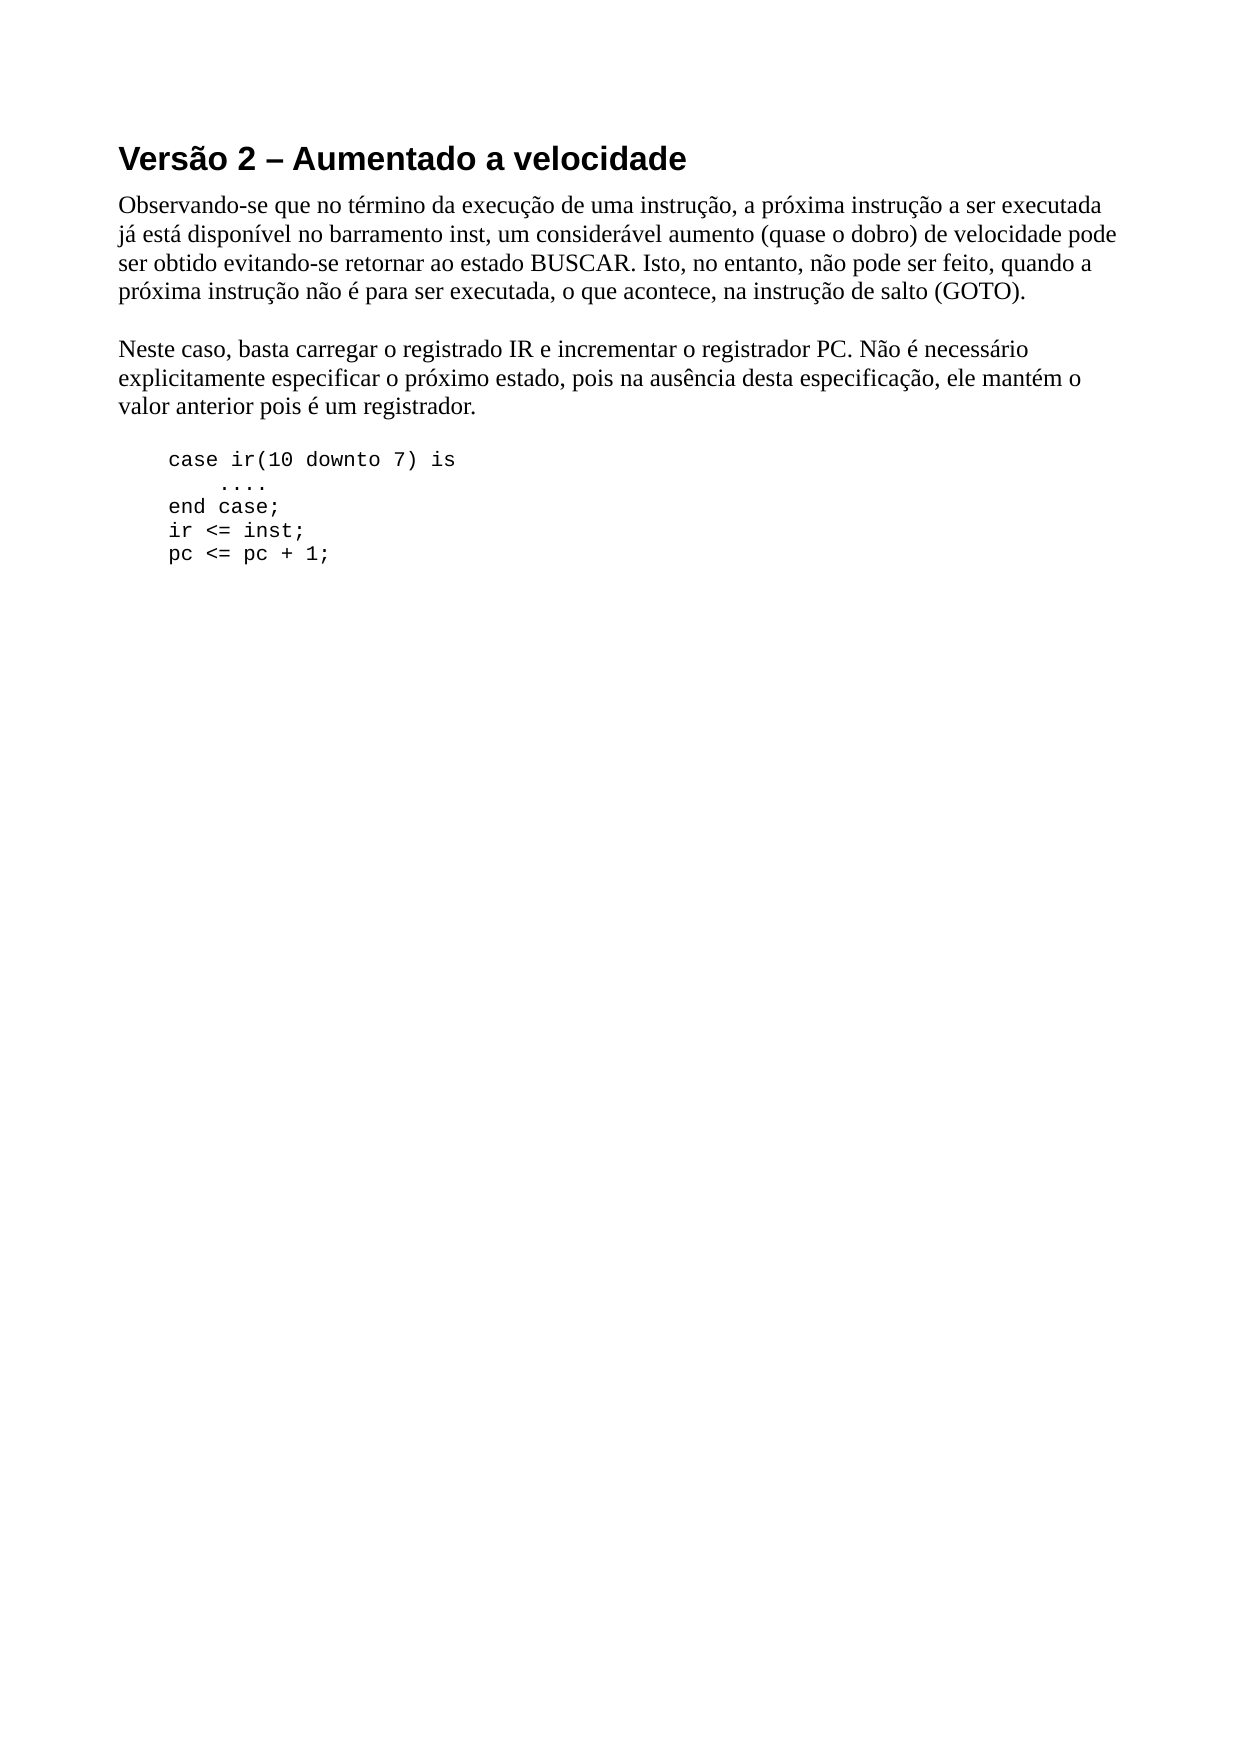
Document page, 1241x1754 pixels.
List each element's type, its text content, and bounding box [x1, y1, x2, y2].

text case ir(10 downto 7) is [118, 449, 1122, 472]
text ir <= inst; [118, 520, 1122, 543]
subtitle Versão 2 – Aumentado a velocidade [118, 139, 1122, 178]
text Observando-se que no término da execução de uma instrução, a próxima instrução a ser executada já está disponível no barramento inst, um considerável aumento (quase o dobro) de velocidade pode ser obtido evitando-se retornar ao estado BUSCAR. Isto, no entanto, não pode ser feito, quando a próxima instrução não é para ser executada, o que acontece, na instrução de salto (GOTO). [118, 190, 1122, 305]
text Neste caso, basta carregar o registrado IR e incrementar o registrador PC. Não é necessário explicitamente especificar o próximo estado, pois na ausência desta especificação, ele mantém o valor anterior pois é um registrador. [118, 334, 1122, 420]
text .... [118, 472, 1122, 496]
text pc <= pc + 1; [118, 543, 1122, 567]
text end case; [118, 496, 1122, 520]
